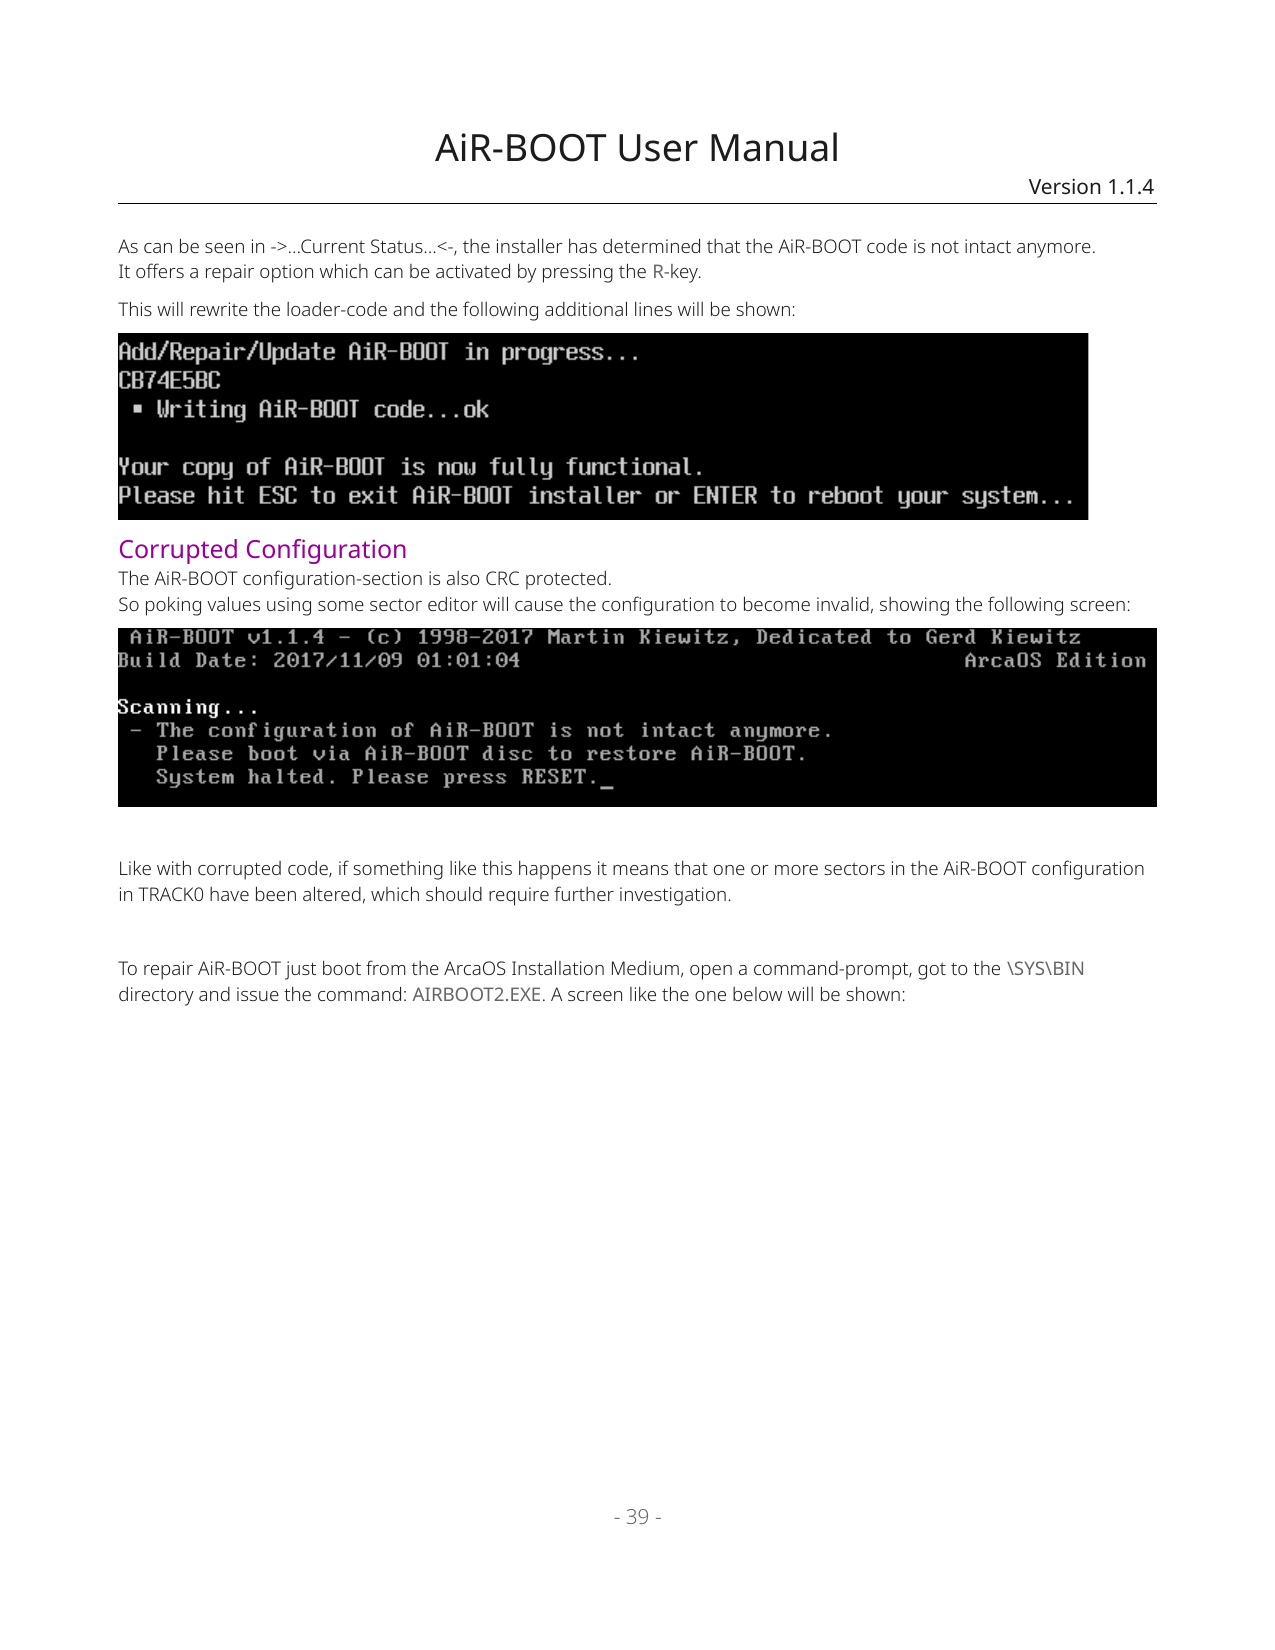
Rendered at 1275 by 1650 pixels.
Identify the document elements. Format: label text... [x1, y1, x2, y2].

text The AiR-BOOT configuration-section is also CRC protected. So poking values using some sector editor will cause the configuration to become invalid, showing the following screen: [118, 566, 1157, 617]
picture [118, 333, 1089, 520]
text As can be seen in ->...Current Status...<-, the installer has determined that the AiR-BOOT code is not intact anymore. It offers a repair option which can be activated by pressing the R-key. [118, 233, 1157, 284]
subtitle Corrupted Configuration [118, 532, 1157, 566]
text Like with corrupted code, if something like this happens it means that one or more sectors in the AiR-BOOT configuration in TRACK0 have been altered, which should require further investigation. [118, 856, 1157, 907]
picture [118, 628, 1157, 807]
text This will rewrite the loader-code and the following additional lines will be shown: [118, 296, 1157, 321]
text To repair AiR-BOOT just boot from the ArcaOS Installation Medium, open a command-prompt, got to the \SYS\BIN directory and issue the command: AIRBOOT2.EXE. A screen like the one below will be shown: [118, 956, 1157, 1007]
